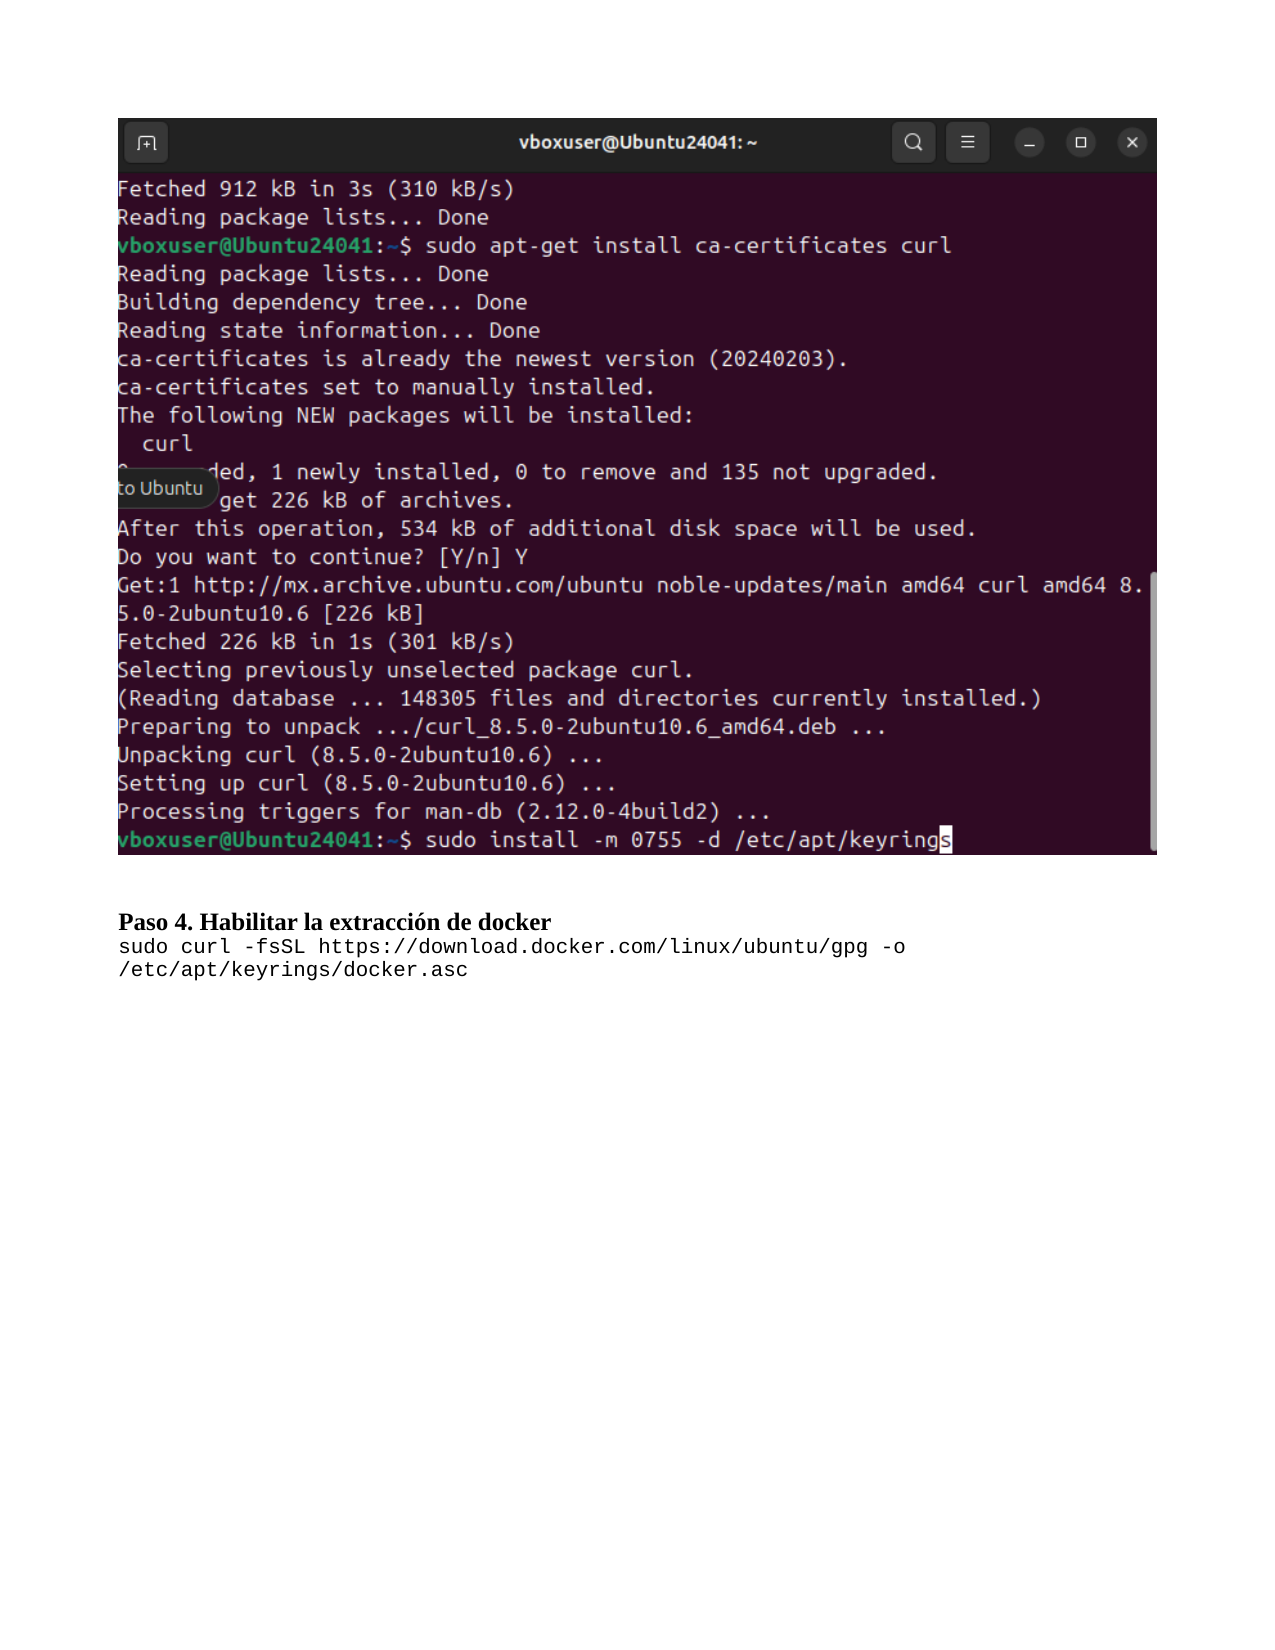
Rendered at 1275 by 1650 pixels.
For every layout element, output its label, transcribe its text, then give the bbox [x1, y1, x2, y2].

text Paso 4. Habilitar la extracción de docker [118, 907, 1157, 936]
text sudo curl -fsSL https://download.docker.com/linux/ubuntu/gpg -o /etc/apt/keyrings/docker.asc [118, 936, 1157, 983]
picture [118, 118, 1157, 855]
